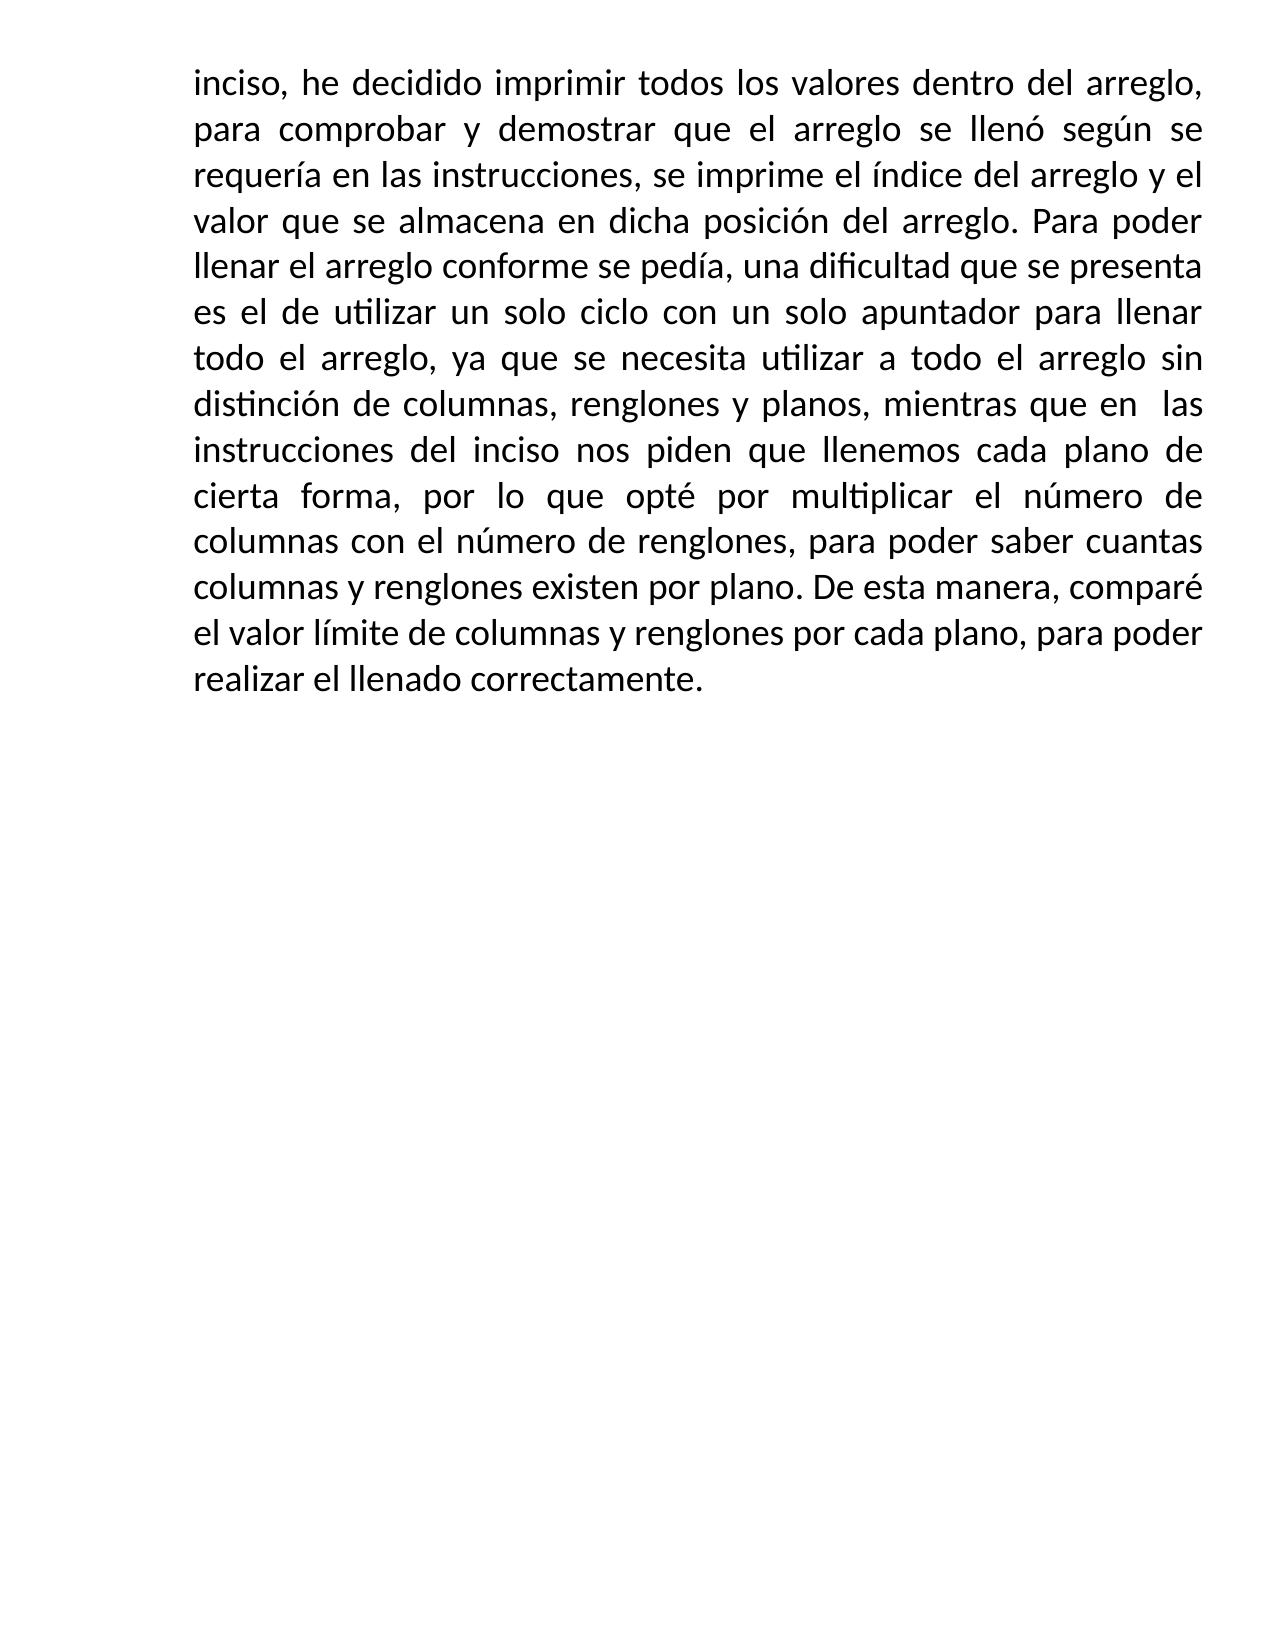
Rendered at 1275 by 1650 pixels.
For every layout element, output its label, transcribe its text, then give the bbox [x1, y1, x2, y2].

text inciso, he decidido imprimir todos los valores dentro del arreglo, para comprobar y demostrar que el arreglo se llenó según se requería en las instrucciones, se imprime el índice del arreglo y el valor que se almacena en dicha posición del arreglo. Para poder llenar el arreglo conforme se pedía, una dificultad que se presenta es el de utilizar un solo ciclo con un solo apuntador para llenar todo el arreglo, ya que se necesita utilizar a todo el arreglo sin distinción de columnas, renglones y planos, mientras que en las instrucciones del inciso nos piden que llenemos cada plano de cierta forma, por lo que opté por multiplicar el número de columnas con el número de renglones, para poder saber cuantas columnas y renglones existen por plano. De esta manera, comparé el valor límite de columnas y renglones por cada plano, para poder realizar el llenado correctamente. [193, 59, 1205, 701]
